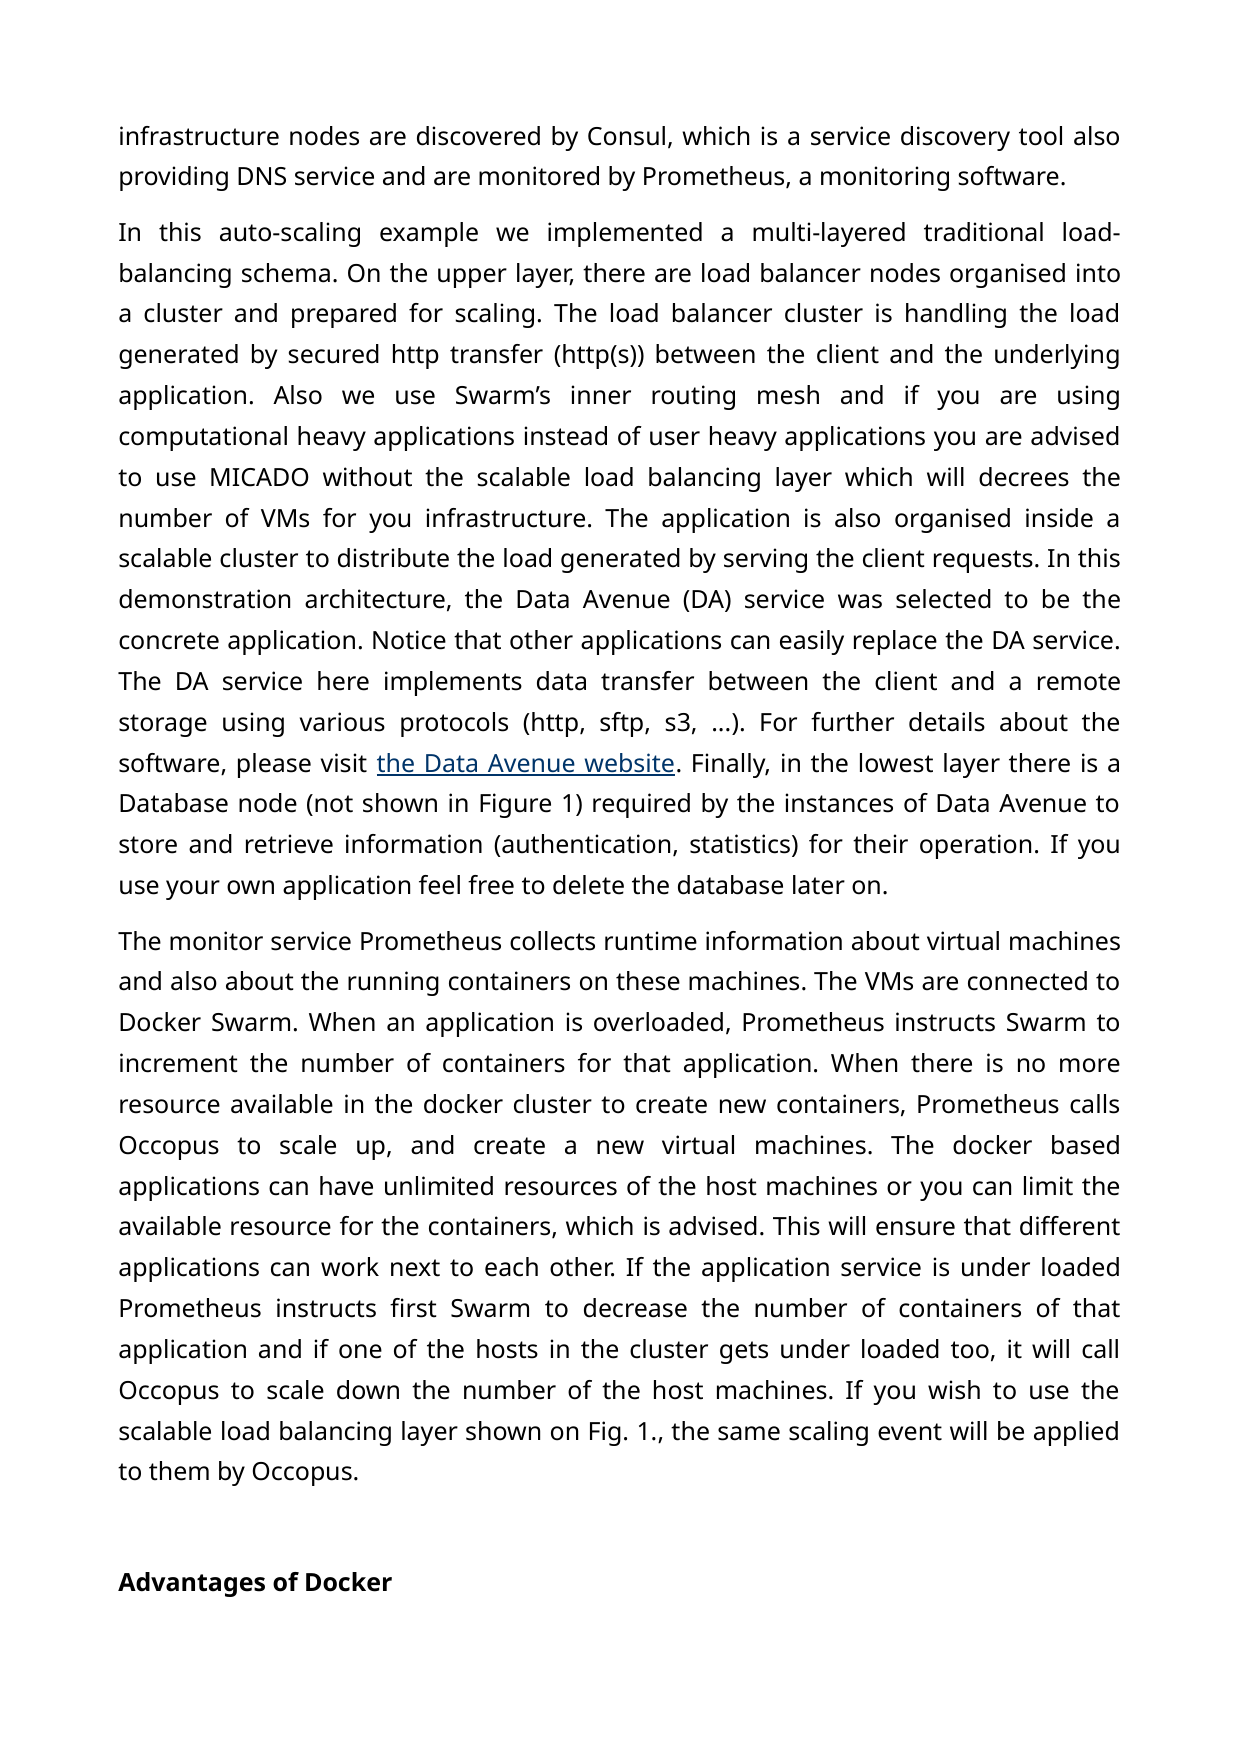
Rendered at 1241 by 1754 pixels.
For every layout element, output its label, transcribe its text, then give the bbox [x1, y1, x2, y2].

text The monitor service Prometheus collects runtime information about virtual machines and also about the running containers on these machines. The VMs are connected to Docker Swarm. When an application is overloaded, Prometheus instructs Swarm to increment the number of containers for that application. When there is no more resource available in the docker cluster to create new containers, Prometheus calls Occopus to scale up, and create a new virtual machines. The docker based applications can have unlimited resources of the host machines or you can limit the available resource for the containers, which is advised. This will ensure that different applications can work next to each other. If the application service is under loaded Prometheus instructs first Swarm to decrease the number of containers of that application and if one of the hosts in the cluster gets under loaded too, it will call Occopus to scale down the number of the host machines. If you wish to use the scalable load balancing layer shown on Fig. 1., the same scaling event will be applied to them by Occopus. [118, 923, 1122, 1488]
text infrastructure nodes are discovered by Consul, which is a service discovery tool also providing DNS service and are monitored by Prometheus, a monitoring software. [118, 118, 1122, 193]
text In this auto-scaling example we implemented a multi-layered traditional load-balancing schema. On the upper layer, there are load balancer nodes organised into a cluster and prepared for scaling. The load balancer cluster is handling the load generated by secured http transfer (http(s)) between the client and the underlying application. Also we use Swarm’s inner routing mesh and if you are using computational heavy applications instead of user heavy applications you are advised to use MICADO without the scalable load balancing layer which will decrees the number of VMs for you infrastructure. The application is also organised inside a scalable cluster to distribute the load generated by serving the client requests. In this demonstration architecture, the Data Avenue (DA) service was selected to be the concrete application. Notice that other applications can easily replace the DA service. The DA service here implements data transfer between the client and a remote storage using various protocols (http, sftp, s3, ...). For further details about the software, please visit the Data Avenue website. Finally, in the lowest layer there is a Database node (not shown in Figure 1) required by the instances of Data Avenue to store and retrieve information (authentication, statistics) for their operation. If you use your own application feel free to delete the database later on. [118, 214, 1122, 902]
text Advantages of Docker [118, 1565, 1122, 1599]
